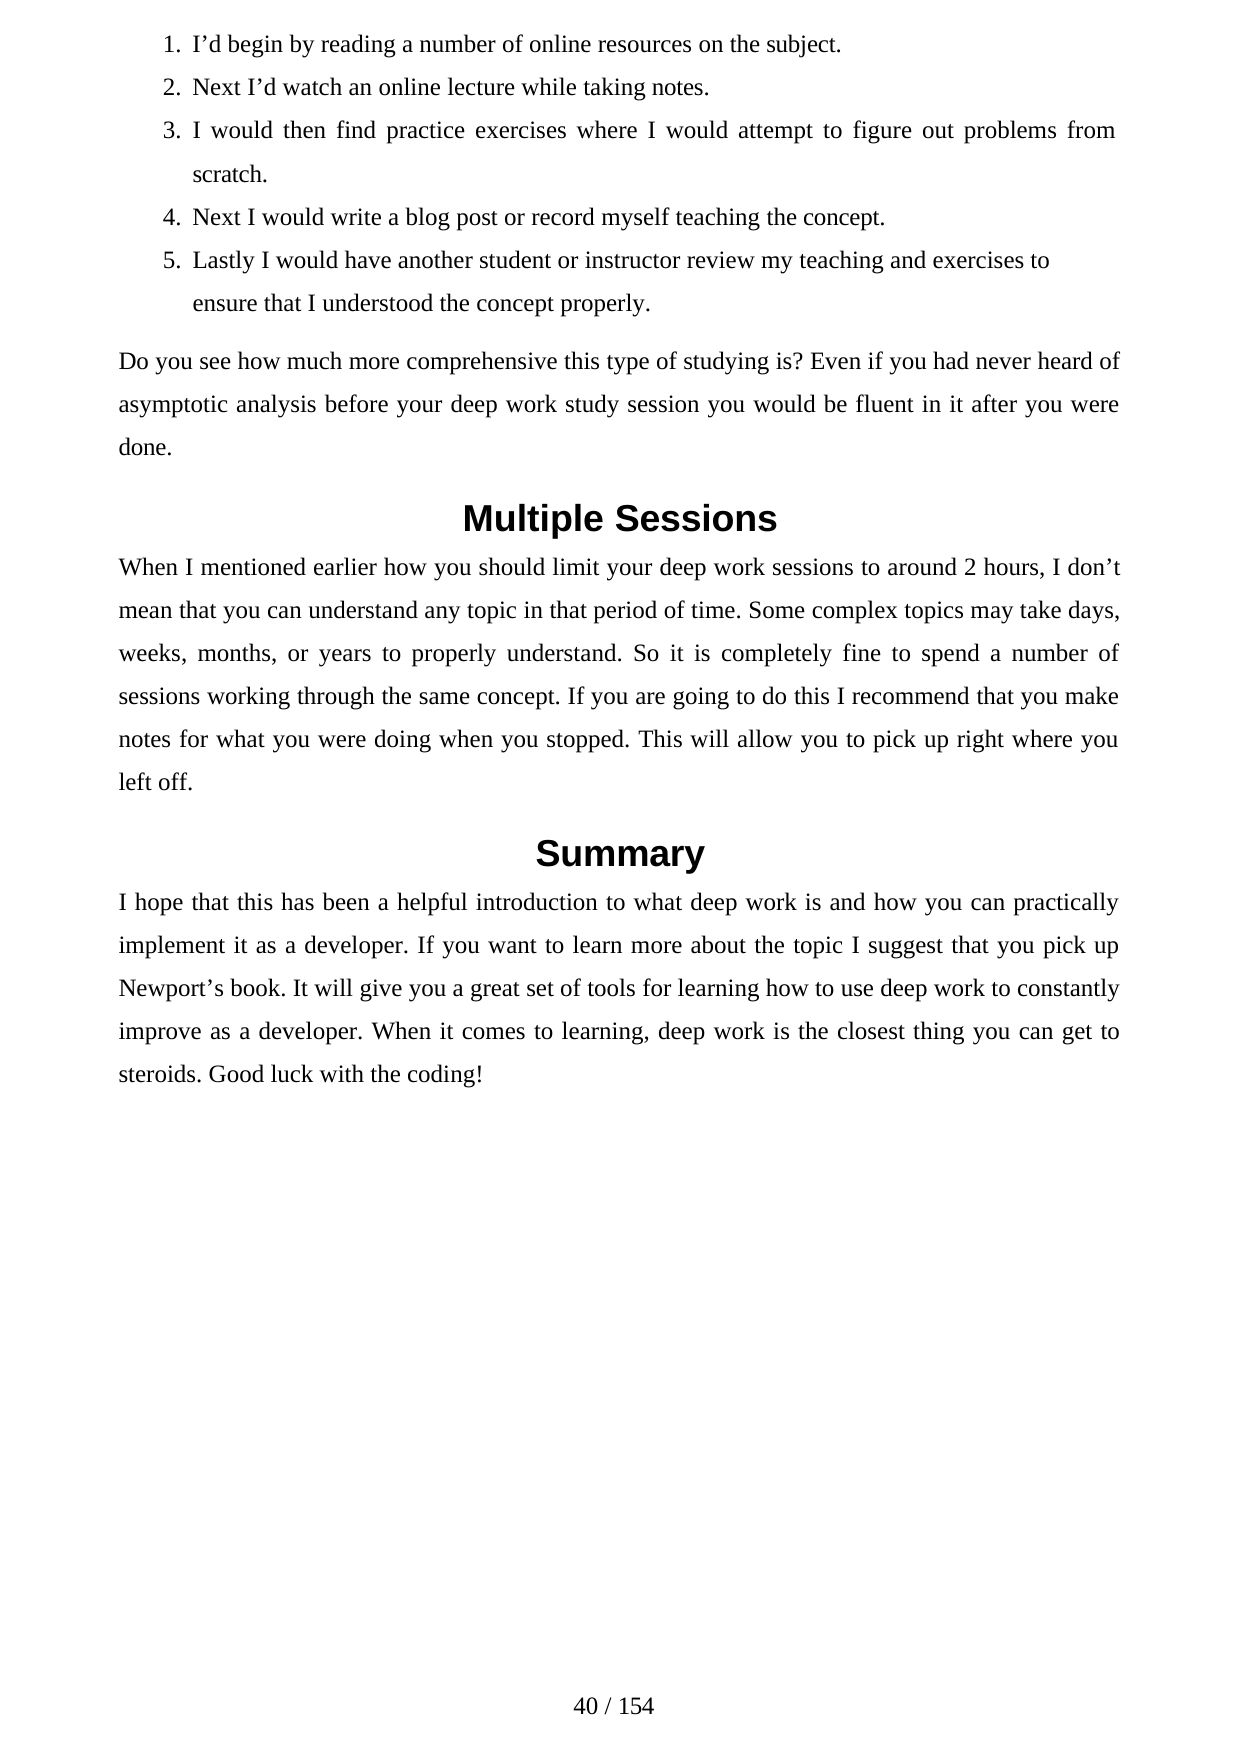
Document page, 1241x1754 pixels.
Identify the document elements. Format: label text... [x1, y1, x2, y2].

list I would then find practice exercises where I would attempt to figure out problems from scratch. [163, 116, 1120, 187]
list I’d begin by reading a number of online resources on the subject. [163, 29, 1211, 58]
text Do you see how much more comprehensive this type of studying is? Even if you had never heard of asymptotic analysis before your deep work study session you would be fluent in it after you were done. [118, 346, 1121, 461]
subtitle Multiple Sessions [30, 496, 1211, 539]
list Next I would write a blog post or record myself teaching the concept. [163, 202, 1211, 231]
list Next I’d watch an online lecture while taking notes. [163, 72, 1211, 101]
text When I mentioned earlier how you should limit your deep work sessions to around 2 hours, I don’t mean that you can understand any topic in that period of time. Some complex topics may take days, weeks, months, or years to properly understand. So it is completely fine to spend a number of sessions working through the same concept. If you are going to do this I recommend that you make notes for what you were doing when you stopped. This will allow you to pick up right where you left off. [118, 552, 1121, 796]
list Lastly I would have another student or instructor review my teaching and exercises to ensure that I understood the concept properly. [163, 245, 1121, 317]
text I hope that this has been a helpful introduction to what deep work is and how you can practically implement it as a developer. If you want to learn more about the topic I suggest that you pick up Newport’s book. It will give you a great set of tools for learning how to use deep work to constantly improve as a developer. When it comes to learning, deep work is the closest thing you can get to steroids. Good luck with the coding! [118, 887, 1121, 1088]
subtitle Summary [30, 831, 1211, 874]
